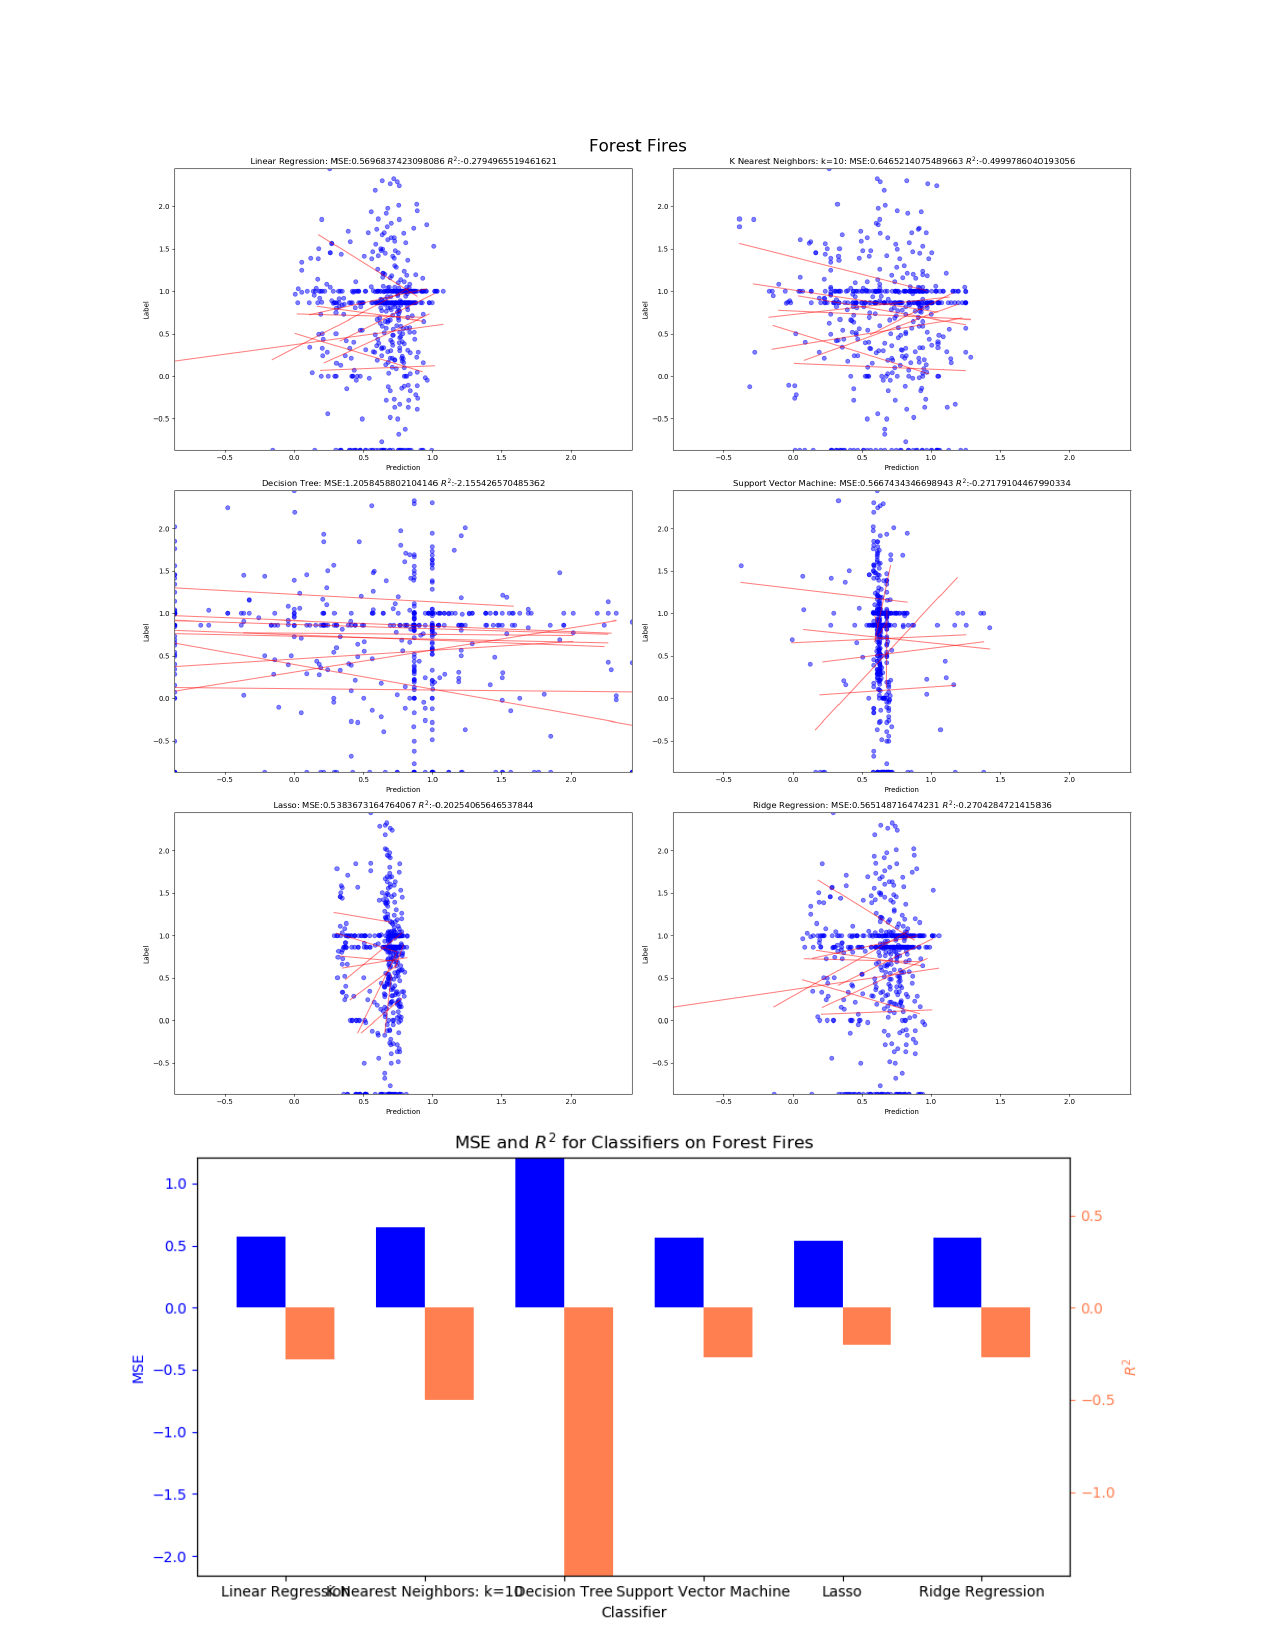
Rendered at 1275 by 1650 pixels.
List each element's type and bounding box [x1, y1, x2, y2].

picture [116, 118, 1156, 1636]
